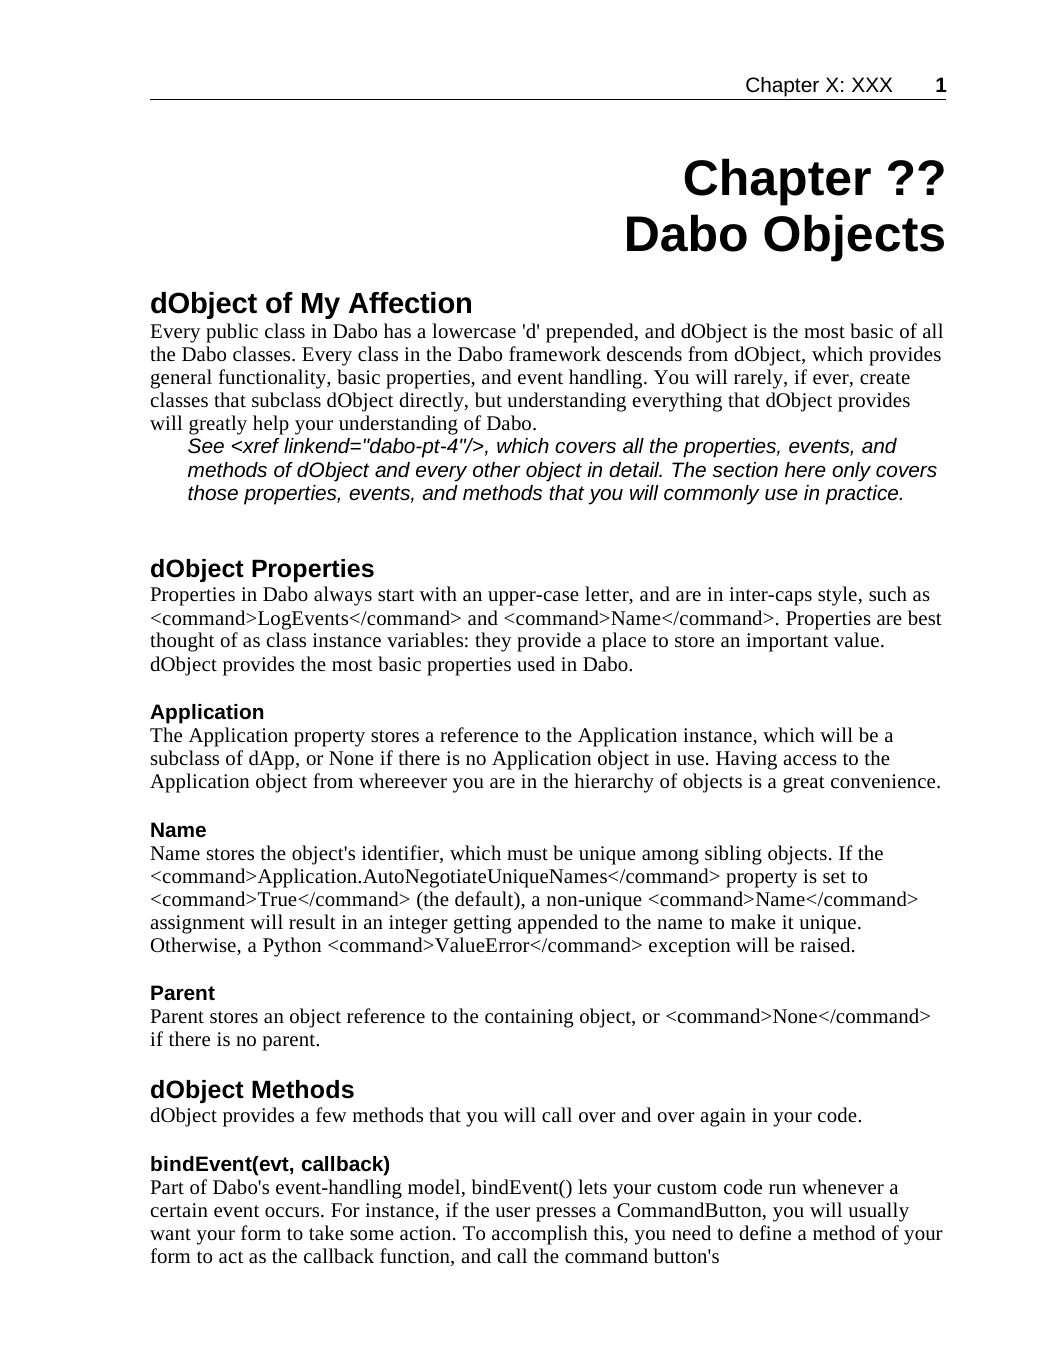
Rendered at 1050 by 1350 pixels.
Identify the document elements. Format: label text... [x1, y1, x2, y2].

text Name [150, 818, 946, 842]
text Parent [150, 982, 946, 1005]
title Chapter ?? Dabo Objects [150, 150, 946, 262]
text bindEvent(evt, callback) [150, 1152, 946, 1176]
text dObject of My Affection [150, 287, 946, 319]
text Application [150, 700, 946, 724]
text Every public class in Dabo has a lowercase 'd' prepended, and dObject is the most basic of all the Dabo classes. Every class in the Dabo framework descends from dObject, which provides general functionality, basic properties, and event handling. You will rarely, if ever, create classes that subclass dObject directly, but understanding everything that dObject provides will greatly help your understanding of Dabo. [150, 319, 946, 435]
text Part of Dabo's event-handling model, bindEvent() lets your custom code run whenever a certain event occurs. For instance, if the user presses a CommandButton, you will usually want your form to take some action. To accomplish this, you need to define a method of your form to act as the callback function, and call the command button's [150, 1176, 946, 1268]
text Properties in Dabo always start with an upper-case letter, and are in inter-caps style, such as <command>LogEvents</command> and <command>Name</command>. Properties are best thought of as class instance variables: they provide a place to store an important value. dObject provides the most basic properties used in Dabo. [150, 583, 946, 675]
text dObject Methods [150, 1076, 946, 1104]
text dObject Properties [150, 555, 946, 583]
text Name stores the object's identifier, which must be unique among sibling objects. If the <command>Application.AutoNegotiateUniqueNames</command> property is set to <command>True</command> (the default), a non-unique <command>Name</command> assignment will result in an integer getting appended to the name to make it unique. Otherwise, a Python <command>ValueError</command> exception will be raised. [150, 842, 946, 957]
text The Application property stores a reference to the Application instance, which will be a subclass of dApp, or None if there is no Application object in use. Having access to the Application object from whereever you are in the hierarchy of objects is a great convenience. [150, 724, 946, 793]
text dObject provides a few methods that you will call over and over again in your code. [150, 1104, 946, 1127]
text Parent stores an object reference to the containing object, or <command>None</command> if there is no parent. [150, 1005, 946, 1051]
text See <xref linkend="dabo-pt-4"/>, which covers all the properties, events, and methods of dObject and every other object in detail. The section here only covers those properties, events, and methods that you will commonly use in practice. [187, 435, 946, 505]
